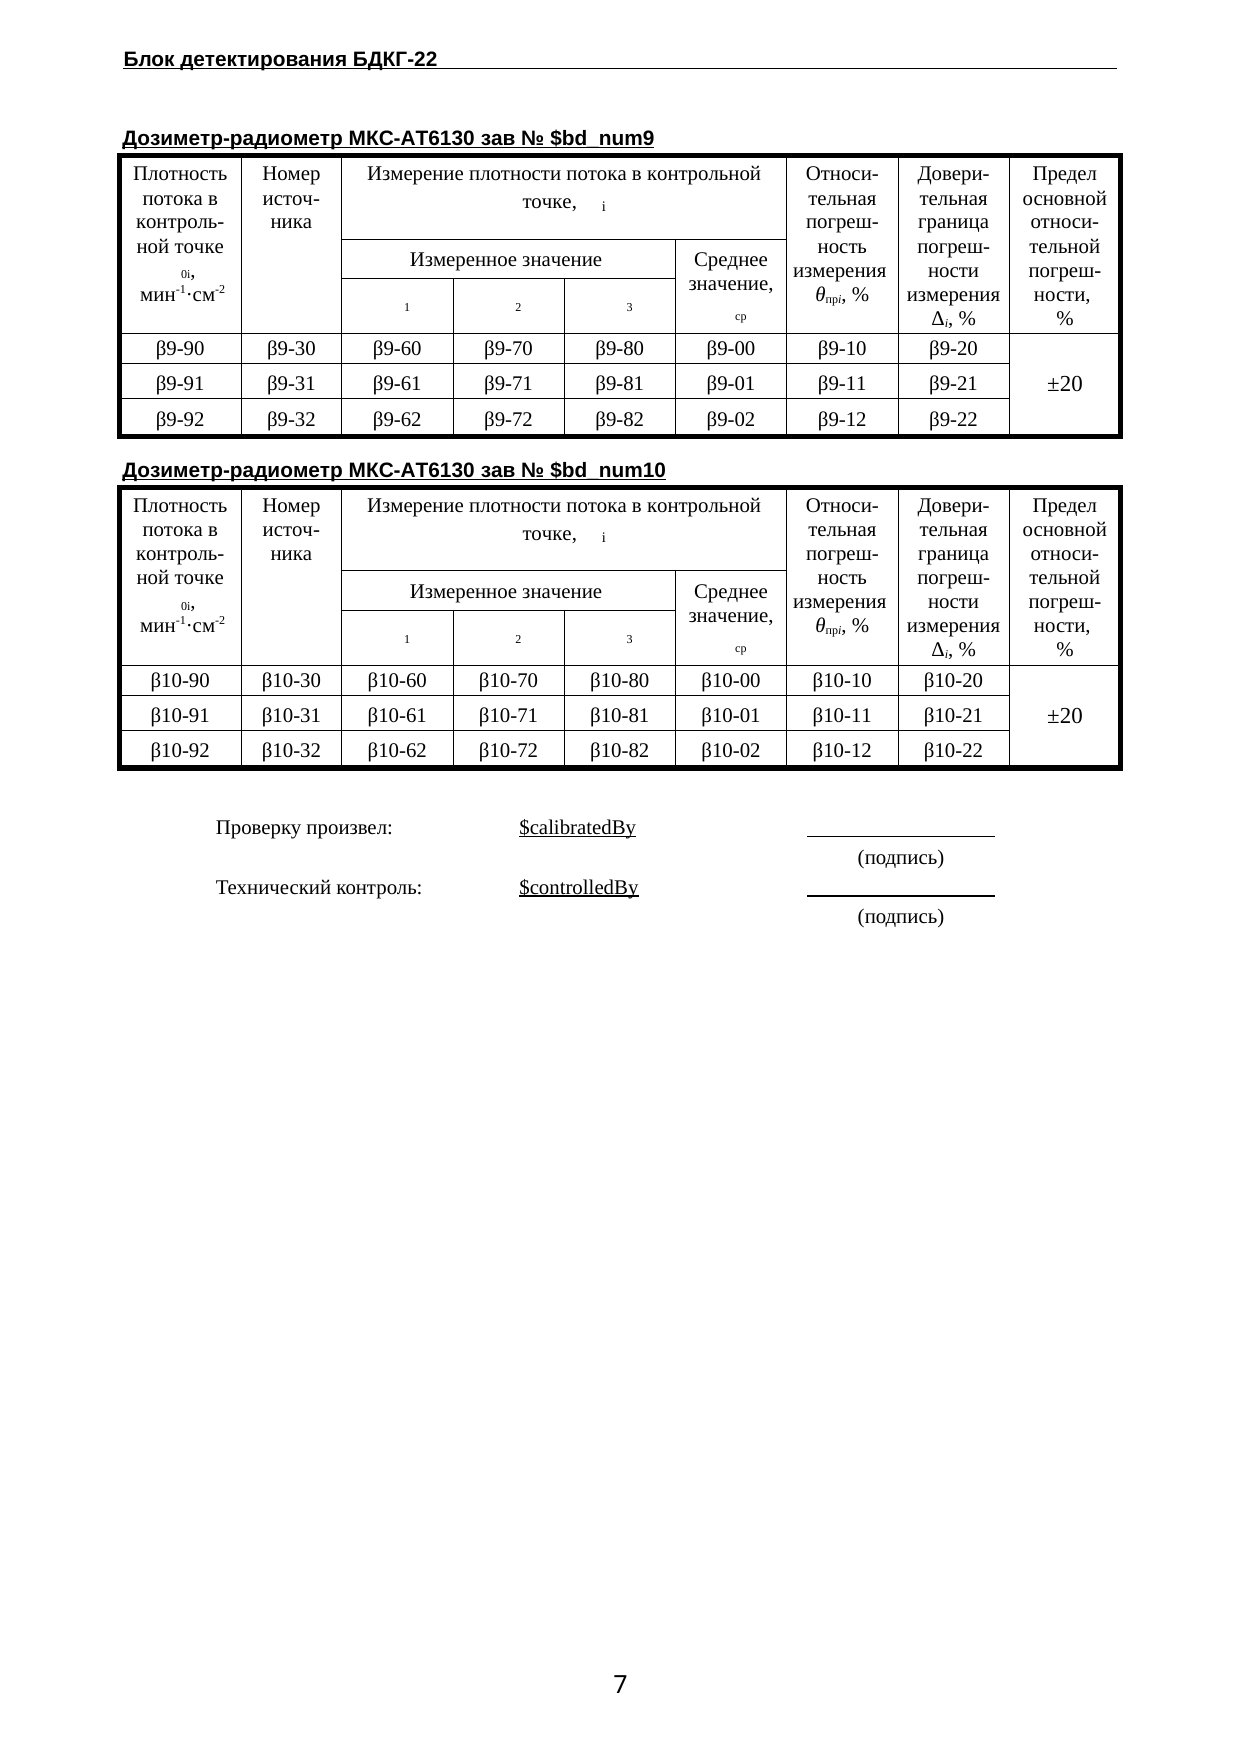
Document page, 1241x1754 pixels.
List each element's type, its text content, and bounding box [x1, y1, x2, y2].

table_cell β10-61 [342, 696, 453, 730]
table_cell β10-21 [899, 696, 1009, 730]
table_cell β10-60 [342, 666, 453, 695]
table_cell [514, 905, 771, 928]
table_cell 3 [565, 611, 675, 664]
table_cell β10-81 [565, 696, 675, 730]
table_header Дозиметр-радиометр МКС-AT6130 зав № $bd_num10 [119, 439, 1120, 485]
table_cell $controlledBy [514, 869, 771, 904]
table_cell β10-00 [676, 666, 786, 695]
table_cell β10-22 [899, 731, 1009, 765]
table_cell [210, 845, 513, 869]
table_cell β9-92 [122, 399, 241, 434]
table_cell β9-00 [676, 334, 786, 363]
table_cell β9-22 [899, 399, 1009, 434]
table_cell [771, 869, 1030, 904]
table_cell β9-10 [787, 334, 898, 363]
table_cell Измерение плотности потока в контрольной точке, i [342, 490, 786, 570]
table_cell β10-80 [565, 666, 675, 695]
table_cell β10-10 [787, 666, 898, 695]
table_cell β10-90 [122, 666, 241, 695]
table_cell β9-01 [676, 364, 786, 398]
table_cell β9-80 [565, 334, 675, 363]
table_cell β10-70 [454, 666, 564, 695]
table_cell β9-90 [122, 334, 241, 363]
table_cell 2 [454, 611, 564, 664]
table_cell 1 [342, 611, 453, 664]
table_cell Технический контроль: [210, 869, 513, 904]
table_cell β9-72 [454, 399, 564, 434]
table_cell β9-32 [242, 399, 341, 434]
table_cell β10-20 [899, 666, 1009, 695]
table_cell β9-71 [454, 364, 564, 398]
table_cell Довери-тельная граница погреш-ности измерения Δi, % [899, 158, 1009, 333]
table_cell β10-11 [787, 696, 898, 730]
table_cell ±20 [1010, 334, 1118, 434]
table_cell β9-31 [242, 364, 341, 398]
table_cell Предел основной относи-тельной погреш-ности, % [1010, 490, 1118, 664]
table_cell 2 [454, 279, 564, 333]
table_cell β9-11 [787, 364, 898, 398]
table_cell Среднее значение, ср [676, 571, 786, 664]
table_header Проверку произвел: [210, 809, 513, 845]
table_cell Измерение плотности потока в контрольной точке, i [342, 158, 786, 239]
table_cell Измеренное значение [342, 240, 675, 278]
table_cell Плотность потока в контроль-ной точке 0i, мин-1·см-2 [122, 490, 241, 664]
table_cell [514, 845, 771, 869]
table_header $calibratedBy [514, 809, 771, 845]
table_cell Измеренное значение [342, 571, 675, 610]
table_cell Довери-тельная граница погреш-ности измерения Δi, % [899, 490, 1009, 664]
table_cell β10-32 [242, 731, 341, 765]
table_cell Номер источ-ника [242, 158, 341, 333]
table_cell [210, 905, 513, 928]
table_cell β9-60 [342, 334, 453, 363]
table_cell β9-20 [899, 334, 1009, 363]
table_cell β10-91 [122, 696, 241, 730]
table_cell β10-62 [342, 731, 453, 765]
table_cell 1 [342, 279, 453, 333]
table_cell Относи-тельная погреш-ность измерения θпрi, % [787, 490, 898, 664]
table_cell β9-02 [676, 399, 786, 434]
table_cell 3 [565, 279, 675, 333]
table_cell β9-21 [899, 364, 1009, 398]
table_cell (подпись) [771, 845, 1030, 869]
table_cell Предел основной относи-тельной погреш-ности, % [1010, 158, 1118, 333]
table_cell Среднее значение, ср [676, 240, 786, 333]
table_cell β9-30 [242, 334, 341, 363]
table_cell β9-12 [787, 399, 898, 434]
table_header Дозиметр-радиометр МКС-AT6130 зав № $bd_num9 [119, 107, 1120, 153]
table_cell β10-92 [122, 731, 241, 765]
table_header [771, 809, 1030, 845]
table_cell β10-01 [676, 696, 786, 730]
table_cell β9-81 [565, 364, 675, 398]
table_cell ±20 [1010, 666, 1118, 765]
table_cell β10-31 [242, 696, 341, 730]
table_cell β10-82 [565, 731, 675, 765]
table_cell β10-12 [787, 731, 898, 765]
table_cell (подпись) [771, 905, 1030, 928]
table_cell Номер источ-ника [242, 490, 341, 664]
table_cell β9-61 [342, 364, 453, 398]
table_cell β9-91 [122, 364, 241, 398]
table_cell β10-30 [242, 666, 341, 695]
table_cell β9-70 [454, 334, 564, 363]
table_cell Относи-тельная погреш-ность измерения θпрi, % [787, 158, 898, 333]
table_cell β10-71 [454, 696, 564, 730]
table_cell β9-62 [342, 399, 453, 434]
table_cell Плотность потока в контроль-ной точке 0i, мин-1·см-2 [122, 158, 241, 333]
table_cell β9-82 [565, 399, 675, 434]
table_cell β10-02 [676, 731, 786, 765]
table_cell β10-72 [454, 731, 564, 765]
